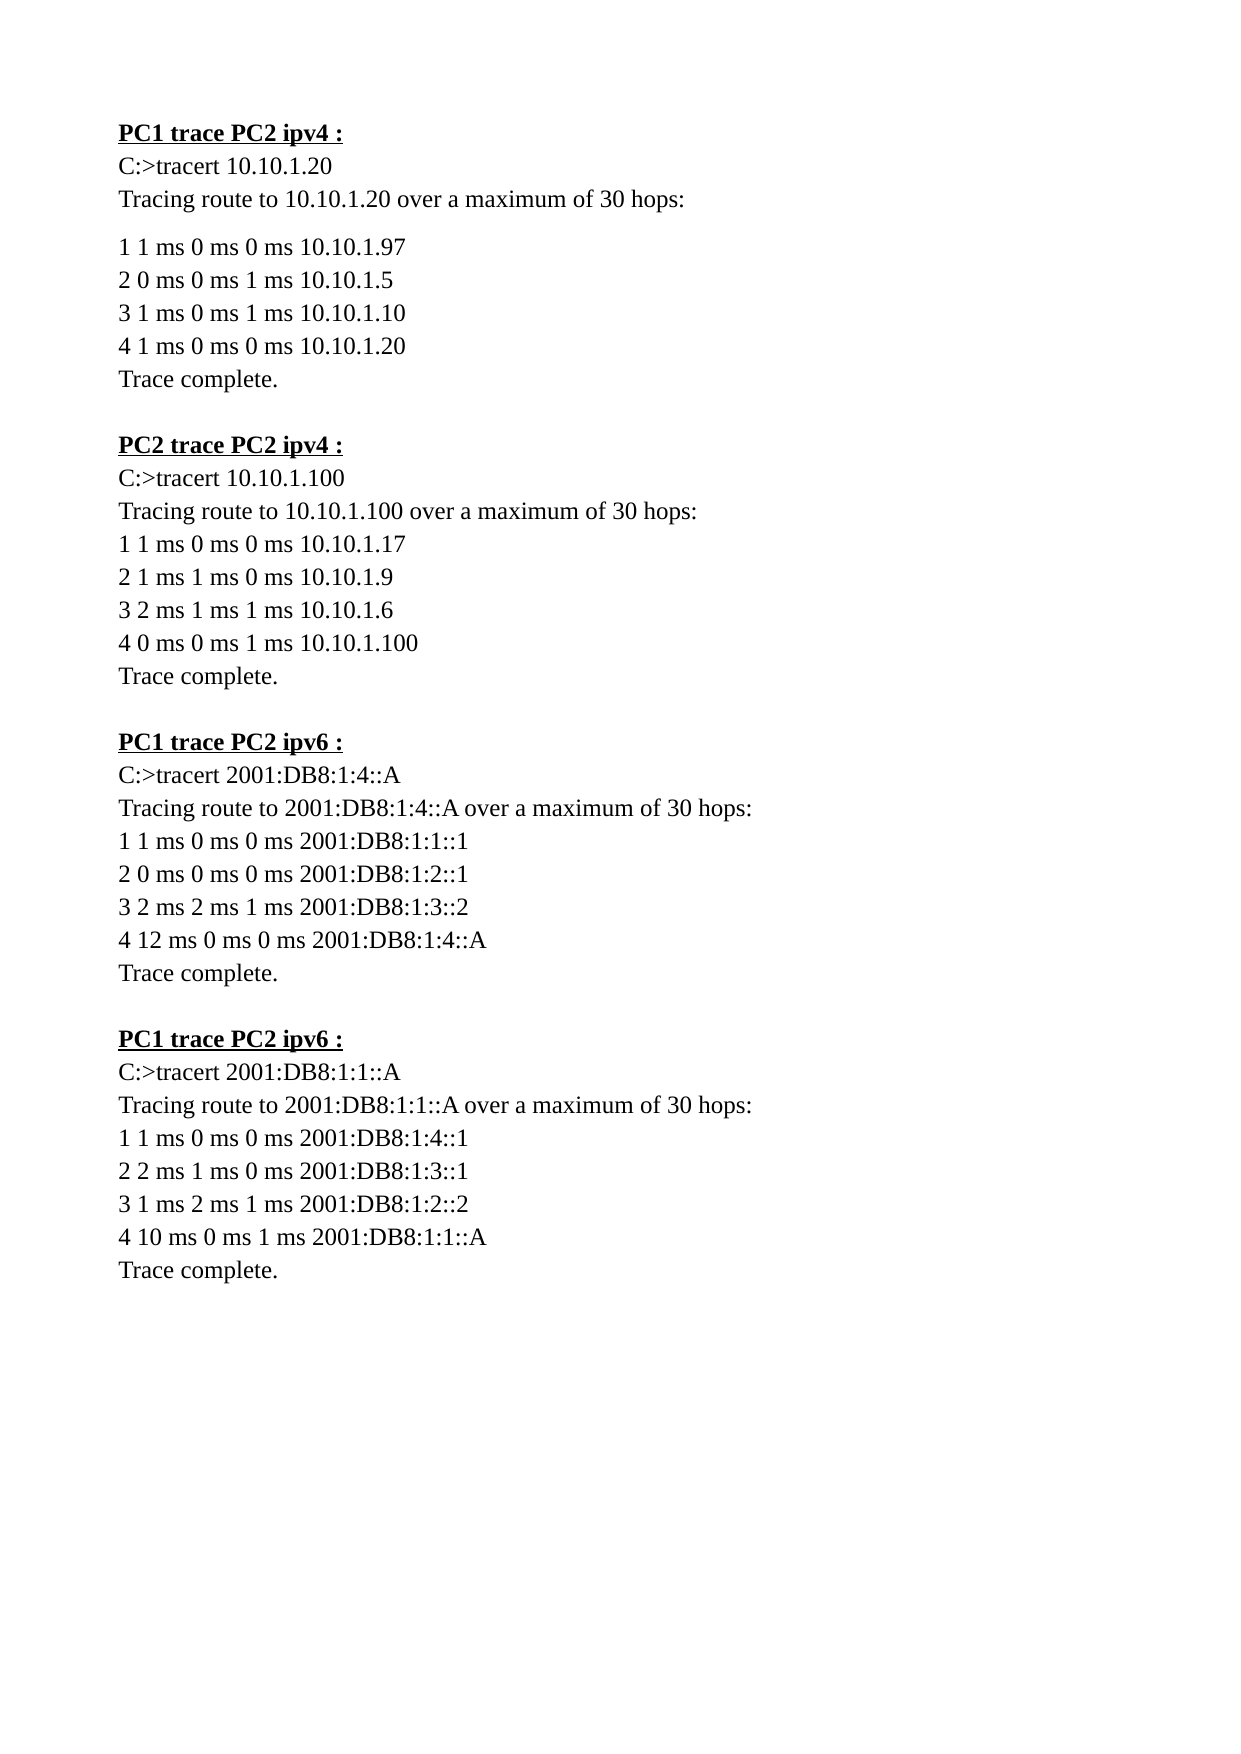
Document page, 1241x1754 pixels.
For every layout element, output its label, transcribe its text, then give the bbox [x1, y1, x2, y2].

text 1 1 ms 0 ms 0 ms 2001:DB8:1:4::1 [118, 1123, 1122, 1152]
text 4 10 ms 0 ms 1 ms 2001:DB8:1:1::A [118, 1222, 1122, 1251]
text 4 0 ms 0 ms 1 ms 10.10.1.100 [118, 628, 1122, 657]
text PC1 trace PC2 ipv6 : [118, 727, 1122, 756]
text 3 2 ms 1 ms 1 ms 10.10.1.6 [118, 595, 1122, 624]
text Trace complete. [118, 661, 1122, 690]
text Tracing route to 10.10.1.100 over a maximum of 30 hops: [118, 496, 1122, 525]
text Trace complete. [118, 364, 1122, 393]
text PC2 trace PC2 ipv4 : [118, 430, 1122, 459]
text Trace complete. [118, 1255, 1122, 1284]
text 2 0 ms 0 ms 1 ms 10.10.1.5 [118, 265, 1122, 293]
text Tracing route to 10.10.1.20 over a maximum of 30 hops: [118, 184, 1122, 213]
text 3 1 ms 2 ms 1 ms 2001:DB8:1:2::2 [118, 1189, 1122, 1218]
text Trace complete. [118, 958, 1122, 987]
text 3 1 ms 0 ms 1 ms 10.10.1.10 [118, 298, 1122, 327]
text PC1 trace PC2 ipv6 : [118, 1024, 1122, 1053]
text 1 1 ms 0 ms 0 ms 10.10.1.17 [118, 529, 1122, 558]
text 2 2 ms 1 ms 0 ms 2001:DB8:1:3::1 [118, 1156, 1122, 1185]
text C:>tracert 2001:DB8:1:1::A [118, 1057, 1122, 1086]
text 3 2 ms 2 ms 1 ms 2001:DB8:1:3::2 [118, 892, 1122, 921]
text C:>tracert 10.10.1.20 [118, 151, 1122, 180]
text Tracing route to 2001:DB8:1:1::A over a maximum of 30 hops: [118, 1090, 1122, 1119]
text C:>tracert 10.10.1.100 [118, 463, 1122, 492]
text 1 1 ms 0 ms 0 ms 10.10.1.97 [118, 232, 1122, 261]
text C:>tracert 2001:DB8:1:4::A [118, 760, 1122, 789]
text PC1 trace PC2 ipv4 : [118, 118, 1122, 147]
text 2 1 ms 1 ms 0 ms 10.10.1.9 [118, 562, 1122, 591]
text 4 1 ms 0 ms 0 ms 10.10.1.20 [118, 331, 1122, 359]
text 4 12 ms 0 ms 0 ms 2001:DB8:1:4::A [118, 925, 1122, 954]
text 1 1 ms 0 ms 0 ms 2001:DB8:1:1::1 [118, 826, 1122, 855]
text 2 0 ms 0 ms 0 ms 2001:DB8:1:2::1 [118, 859, 1122, 888]
text Tracing route to 2001:DB8:1:4::A over a maximum of 30 hops: [118, 793, 1122, 822]
